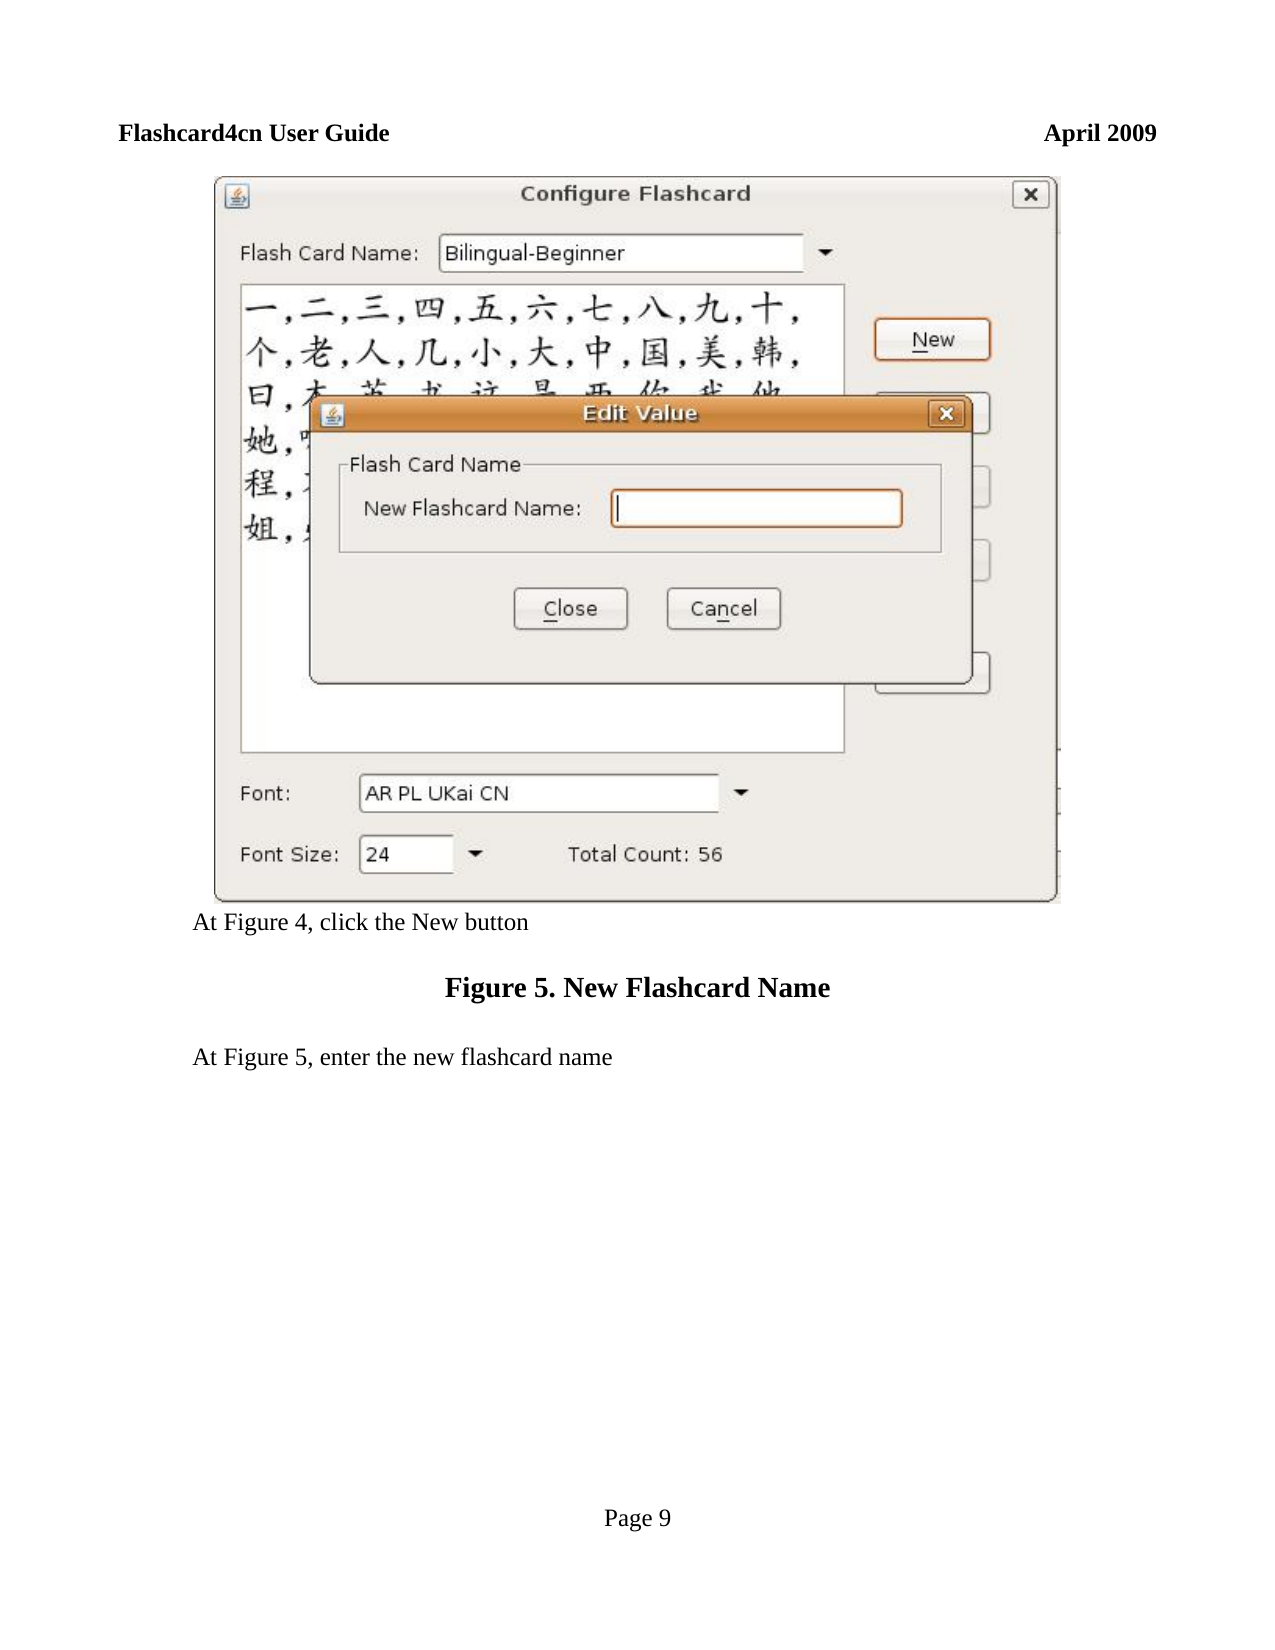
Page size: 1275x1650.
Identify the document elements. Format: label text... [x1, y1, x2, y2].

text Figure 5. New Flashcard Name [118, 971, 1157, 1004]
picture [214, 176, 1061, 904]
text At Figure 4, click the New button [118, 177, 1157, 937]
text At Figure 5, enter the new flashcard name [118, 1038, 1157, 1071]
